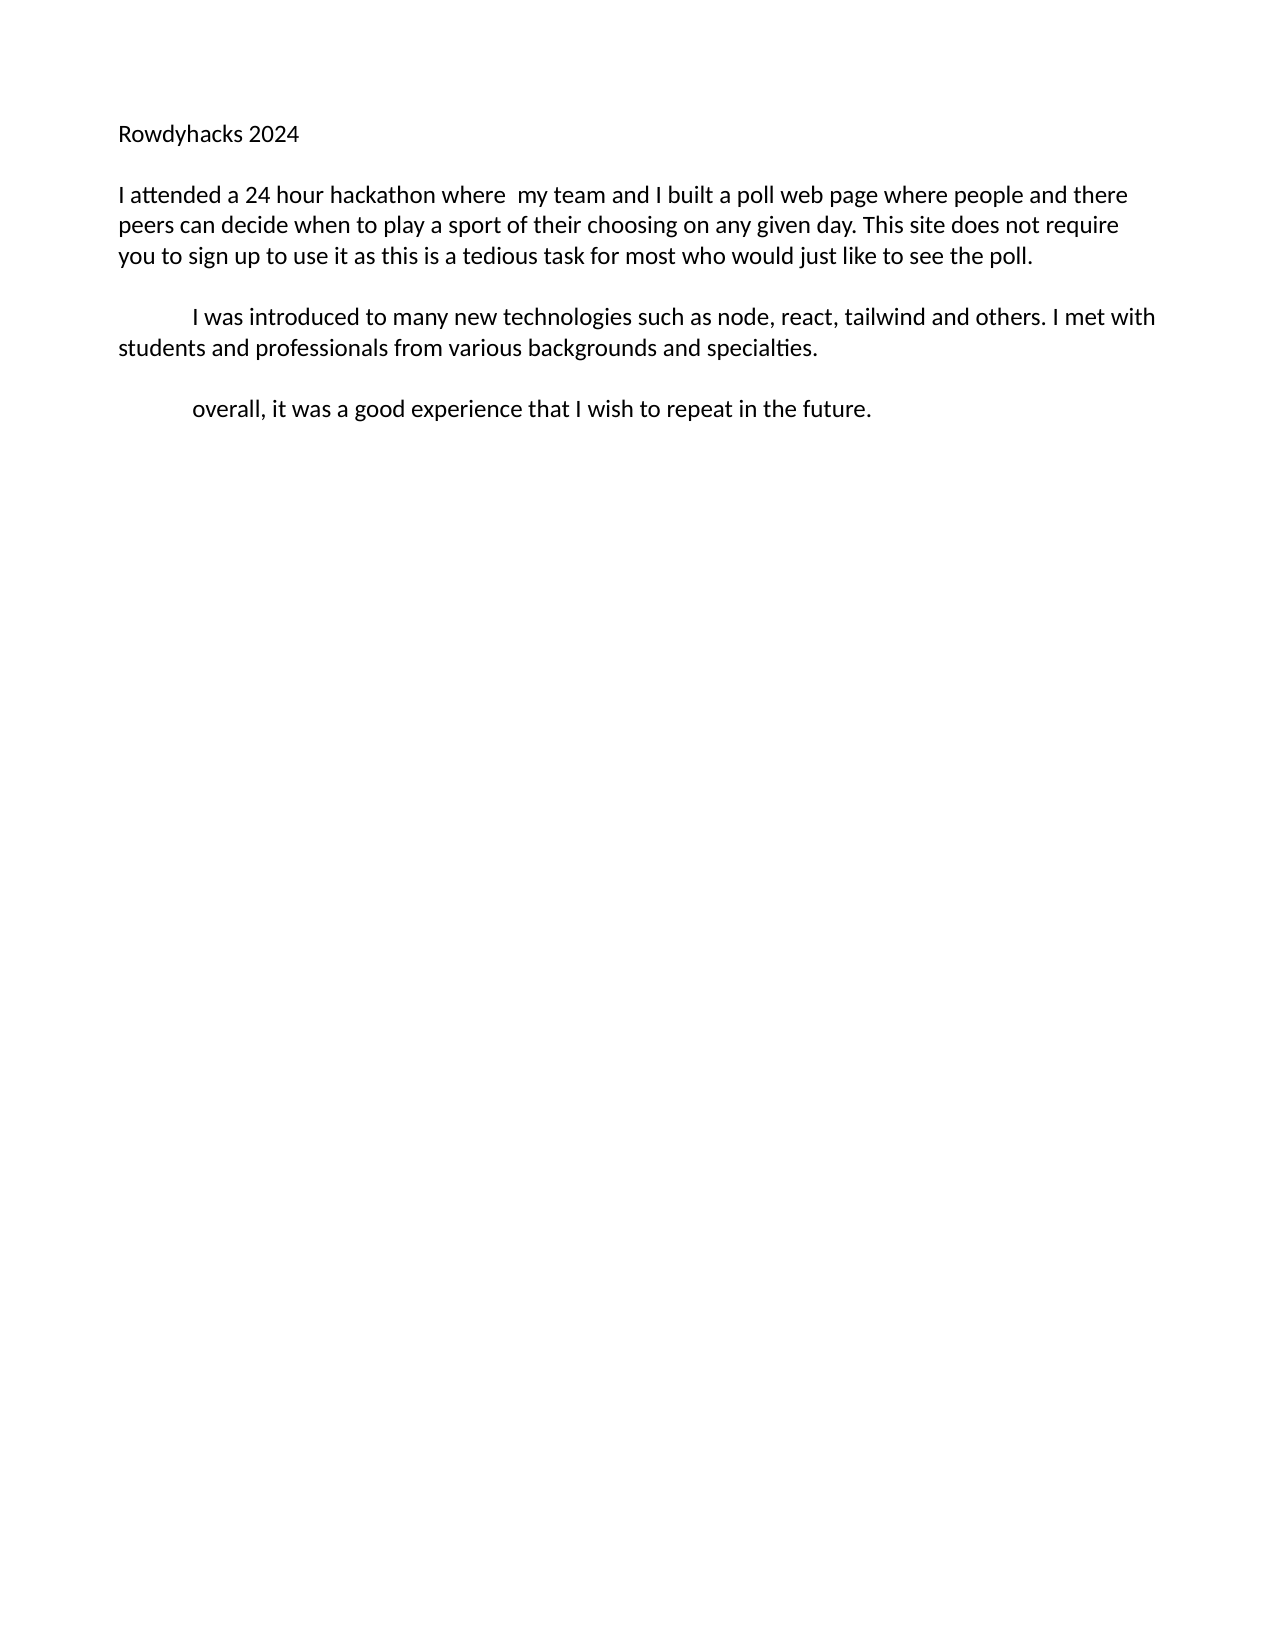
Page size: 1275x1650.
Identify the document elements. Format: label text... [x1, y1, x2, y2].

text Rowdyhacks 2024 [118, 118, 1157, 149]
text I attended a 24 hour hackathon where my team and I built a poll web page where people and there peers can decide when to play a sport of their choosing on any given day. This site does not require you to sign up to use it as this is a tedious task for most who would just like to see the poll. [118, 179, 1157, 271]
text overall, it was a good experience that I wish to repeat in the future. [118, 393, 1157, 423]
text I was introduced to many new technologies such as node, react, tailwind and others. I met with students and professionals from various backgrounds and specialties. [118, 301, 1157, 362]
